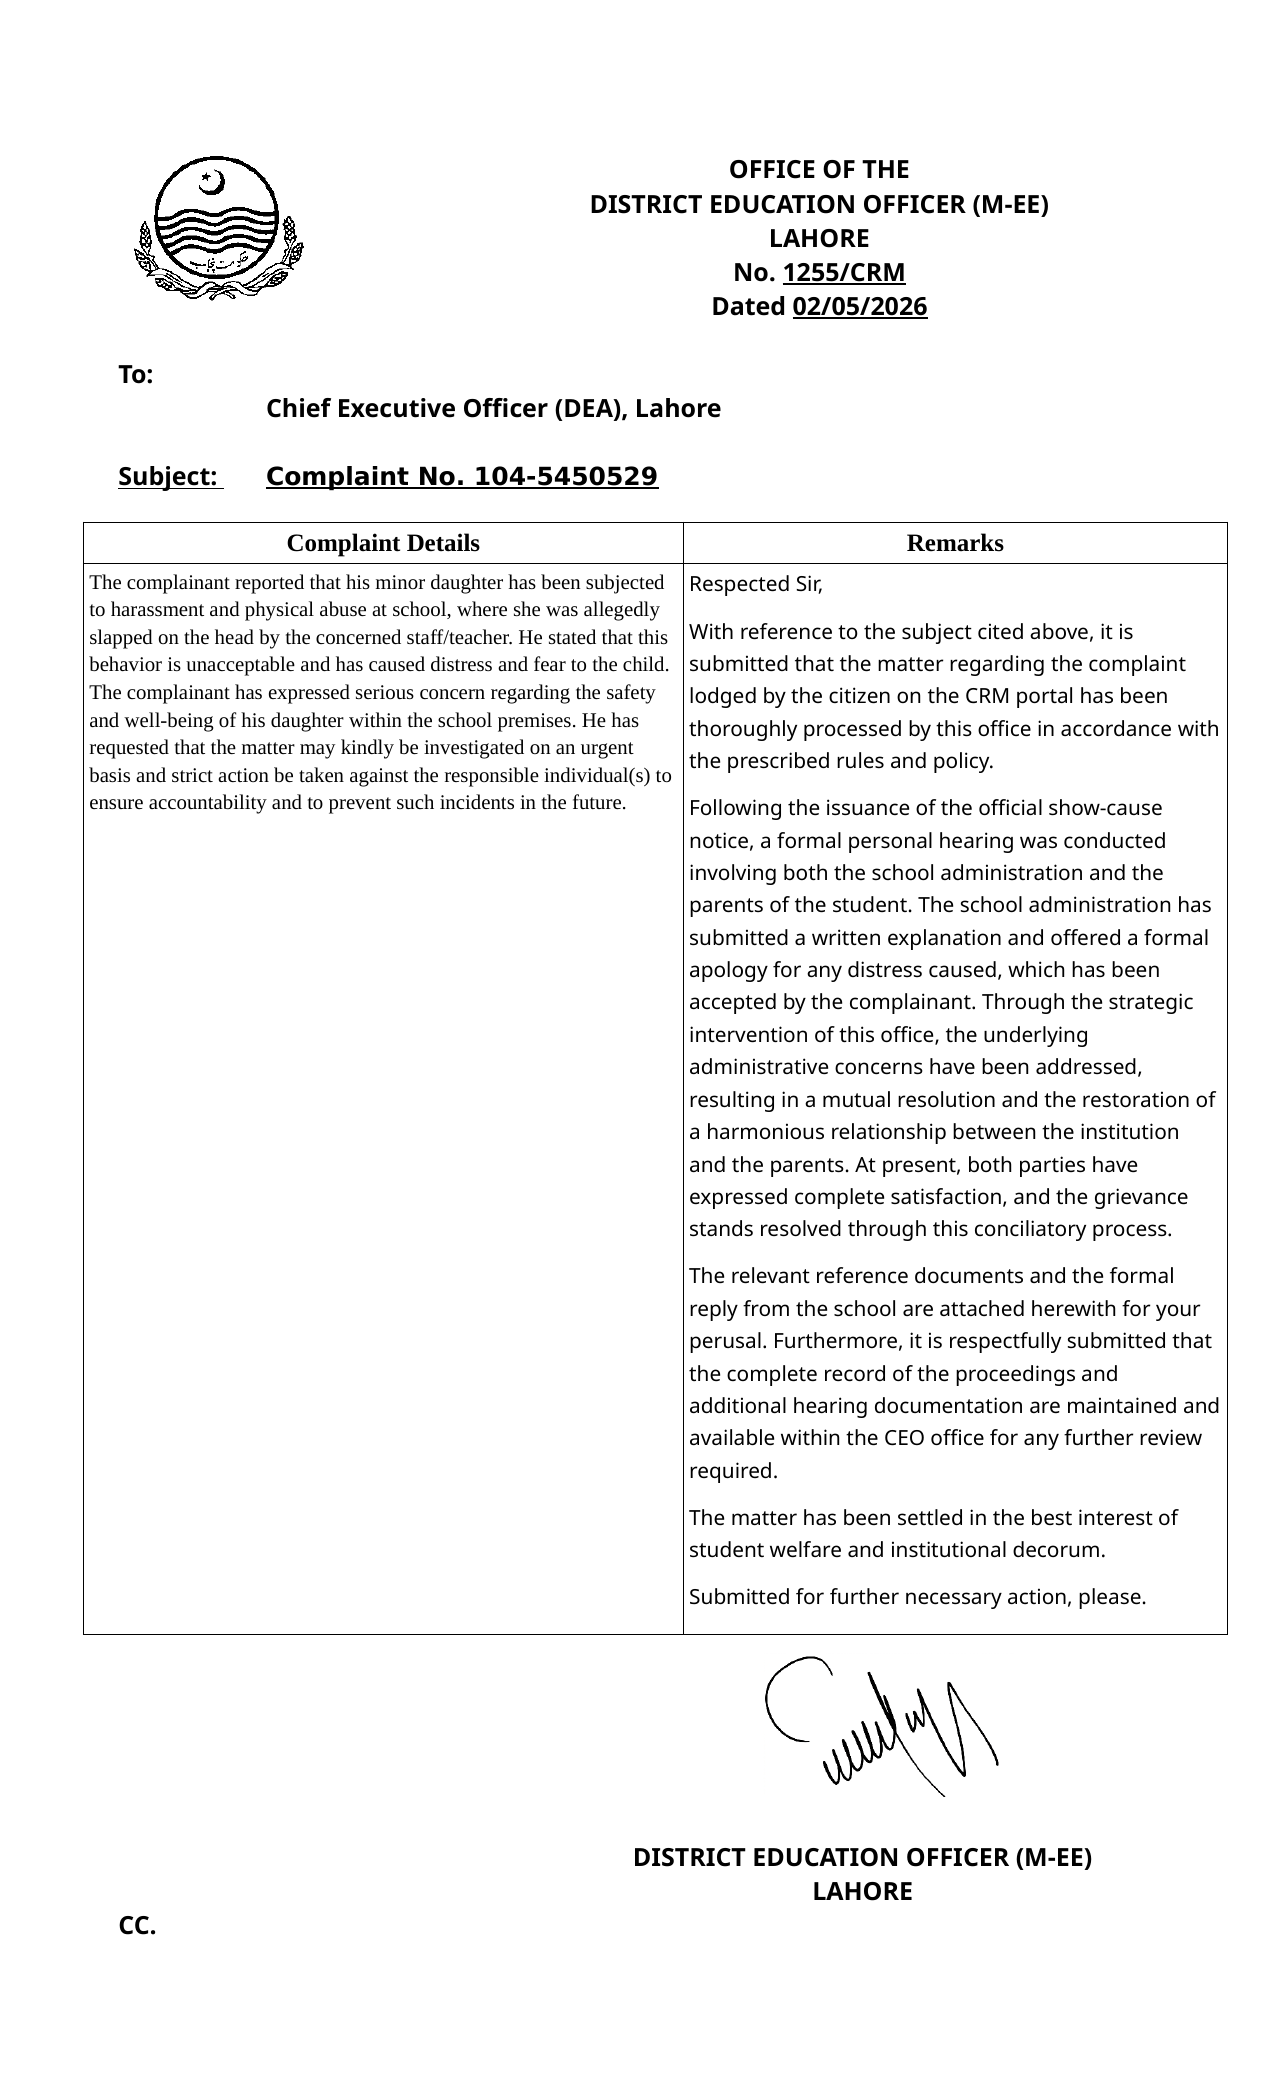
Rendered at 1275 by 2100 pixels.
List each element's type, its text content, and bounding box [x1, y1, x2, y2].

picture [130, 152, 308, 307]
picture [778, 1653, 1019, 1801]
table_header Remarks [684, 523, 1227, 563]
table_cell Respected Sir, With reference to the subject cited above, it is submitted that the matter regarding the complaint lodged by the citizen on the CRM portal has been thoroughly processed by this office in accordance with the prescribed rules and policy. Following the issuance of the official show-cause notice, a formal personal hearing was conducted involving both the school administration and the parents of the student. The school administration has submitted a written explanation and offered a formal apology for any distress caused, which has been accepted by the complainant. Through the strategic intervention of this office, the underlying administrative concerns have been addressed, resulting in a mutual resolution and the restoration of a harmonious relationship between the institution and the parents. At present, both parties have expressed complete satisfaction, and the grievance stands resolved through this conciliatory process. The relevant reference documents and the formal reply from the school are attached herewith for your perusal. Furthermore, it is respectfully submitted that the complete record of the proceedings and additional hearing documentation are maintained and available within the CEO office for any further review required. The matter has been settled in the best interest of student welfare and institutional decorum. Submitted for further necessary action, please. [684, 564, 1227, 1634]
text Subject: Complaint No. 104-5450529 [118, 459, 1157, 493]
table_cell The complainant reported that his minor daughter has been subjected to harassment and physical abuse at school, where she was allegedly slapped on the head by the concerned staff/teacher. He stated that this behavior is unacceptable and has caused distress and fear to the child. The complainant has expressed serious concern regarding the safety and well-being of his daughter within the school premises. He has requested that the matter may kindly be investigated on an urgent basis and strict action be taken against the responsible individual(s) to ensure accountability and to prevent such incidents in the future. [84, 564, 683, 1634]
table_header [118, 152, 373, 322]
text Chief Executive Officer (DEA), Lahore [118, 391, 1157, 425]
text CC. [118, 1908, 1157, 1942]
table_header OFFICE OF THE DISTRICT EDUCATION OFFICER (M-EE) LAHORE No. 1255/CRM Dated 02/05/2026 [373, 152, 1116, 322]
text To: [118, 357, 1157, 391]
table_header Complaint Details [84, 523, 683, 563]
text DISTRICT EDUCATION OFFICER (M-EE) [568, 1840, 1157, 1874]
text LAHORE [568, 1874, 1157, 1908]
